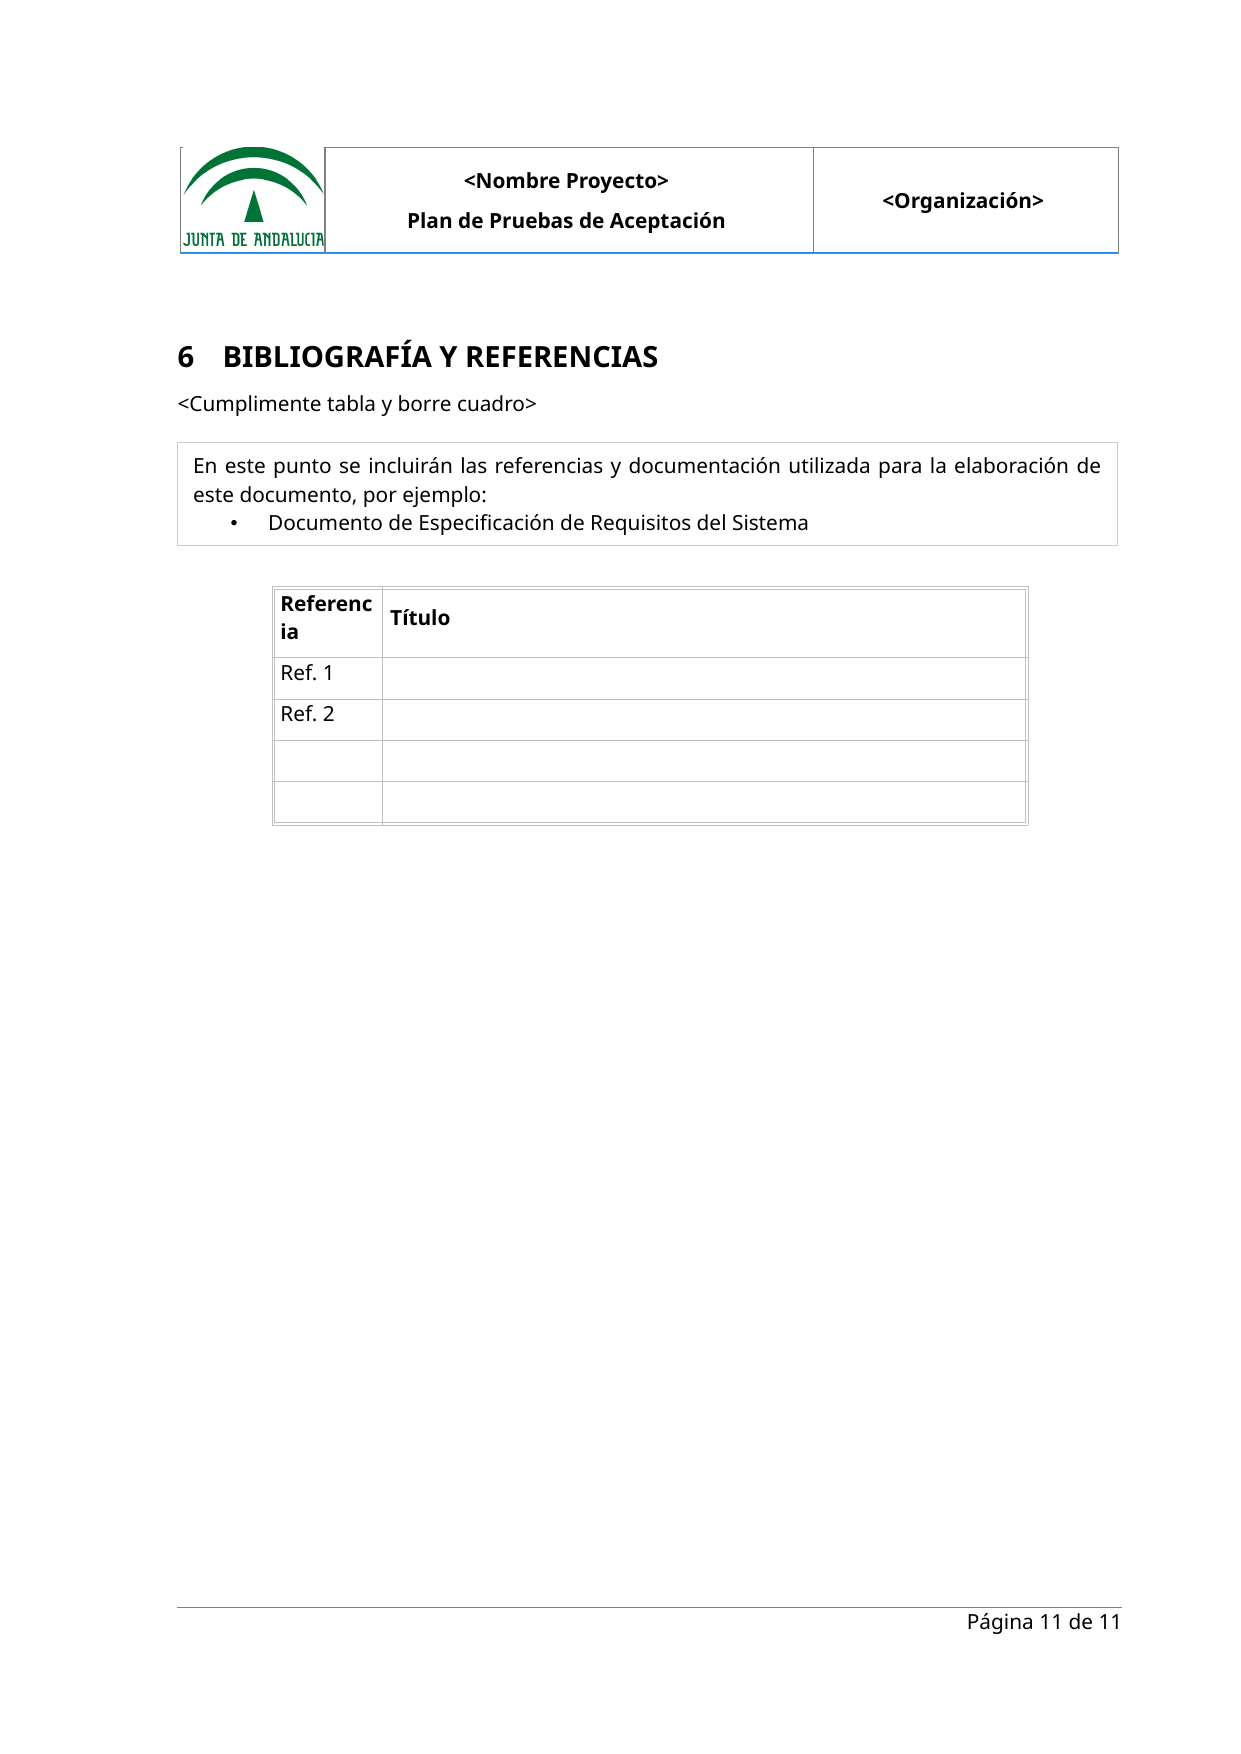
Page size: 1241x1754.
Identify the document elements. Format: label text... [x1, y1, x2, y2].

table_header Título [383, 590, 1025, 657]
list Documento de Especificación de Requisitos del Sistema [230, 508, 1102, 537]
table_cell [383, 741, 1025, 781]
text En este punto se incluirán las referencias y documentación utilizada para la elaboración de este documento, por ejemplo: [193, 451, 1102, 508]
table_cell [383, 658, 1025, 698]
table_header Referencia [275, 590, 382, 657]
subtitle BIBLIOGRAFÍA Y REFERENCIAS [177, 336, 1122, 376]
table_cell Ref. 2 [275, 700, 382, 740]
table_cell Ref. 1 [275, 658, 382, 698]
table_cell [383, 782, 1025, 822]
table_cell [275, 741, 382, 781]
table_cell [275, 782, 382, 822]
picture [183, 147, 324, 246]
text <Cumplimente tabla y borre cuadro> [177, 389, 1122, 417]
table_cell [383, 700, 1025, 740]
